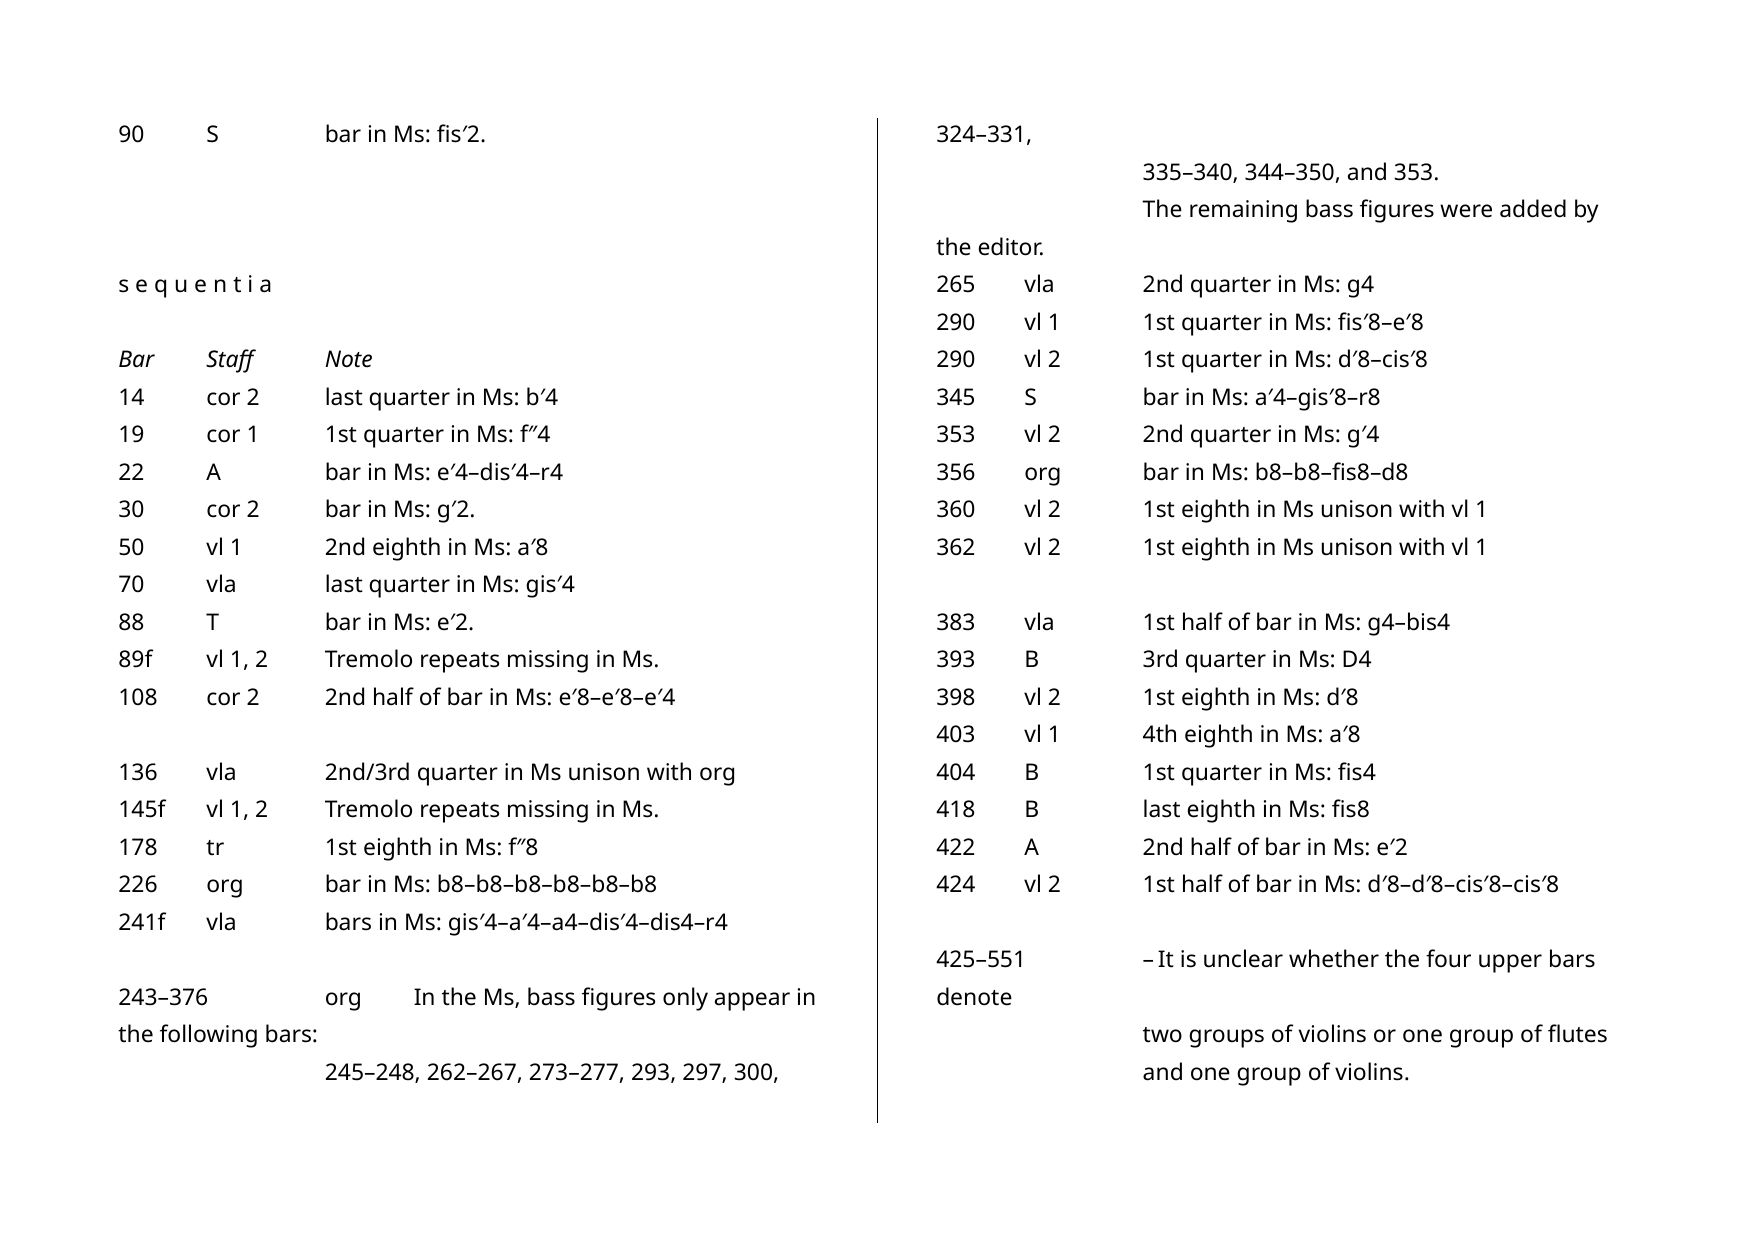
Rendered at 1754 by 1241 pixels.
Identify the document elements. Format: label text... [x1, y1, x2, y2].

text 324–331, 335–340, 344–350, and 353. The remaining bass figures were added by the editor. 265 vla 2nd quarter in Ms: g4 290 vl 1 1st quarter in Ms: fis′8–e′8 290 vl 2 1st quarter in Ms: d′8–cis′8 345 S bar in Ms: a′4–gis′8–r8 353 vl 2 2nd quarter in Ms: g′4 356 org bar in Ms: b8–b8–fis8–d8 360 vl 2 1st eighth in Ms unison with vl 1 362 vl 2 1st eighth in Ms unison with vl 1 383 vla 1st half of bar in Ms: g4–bis4 393 B 3rd quarter in Ms: D4 398 vl 2 1st eighth in Ms: d′8 403 vl 1 4th eighth in Ms: a′8 404 B 1st quarter in Ms: fis4 418 B last eighth in Ms: fis8 422 A 2nd half of bar in Ms: e′2 424 vl 2 1st half of bar in Ms: d′8–d′8–cis′8–cis′8 425–551 – It is unclear whether the four upper bars denote two groups of violins or one group of flutes and one group of violins. [936, 118, 1636, 1087]
text 90 S bar in Ms: fis′2. [118, 118, 818, 187]
text Bar Staff Note 14 cor 2 last quarter in Ms: b′4 19 cor 1 1st quarter in Ms: f″4 22 A bar in Ms: e′4–dis′4–r4 30 cor 2 bar in Ms: g′2. 50 vl 1 2nd eighth in Ms: a′8 70 vla last quarter in Ms: gis′4 88 T bar in Ms: e′2. 89f vl 1, 2 Tremolo repeats missing in Ms. 108 cor 2 2nd half of bar in Ms: e′8–e′8–e′4 136 vla 2nd/3rd quarter in Ms unison with org 145f vl 1, 2 Tremolo repeats missing in Ms. 178 tr 1st eighth in Ms: f″8 226 org bar in Ms: b8–b8–b8–b8–b8–b8 241f vla bars in Ms: gis′4–a′4–a4–dis′4–dis4–r4 243–376 org In the Ms, bass figures only appear in the following bars: 245–248, 262–267, 273–277, 293, 297, 300, [118, 343, 818, 1087]
text s e q u e n t i a [118, 193, 818, 299]
